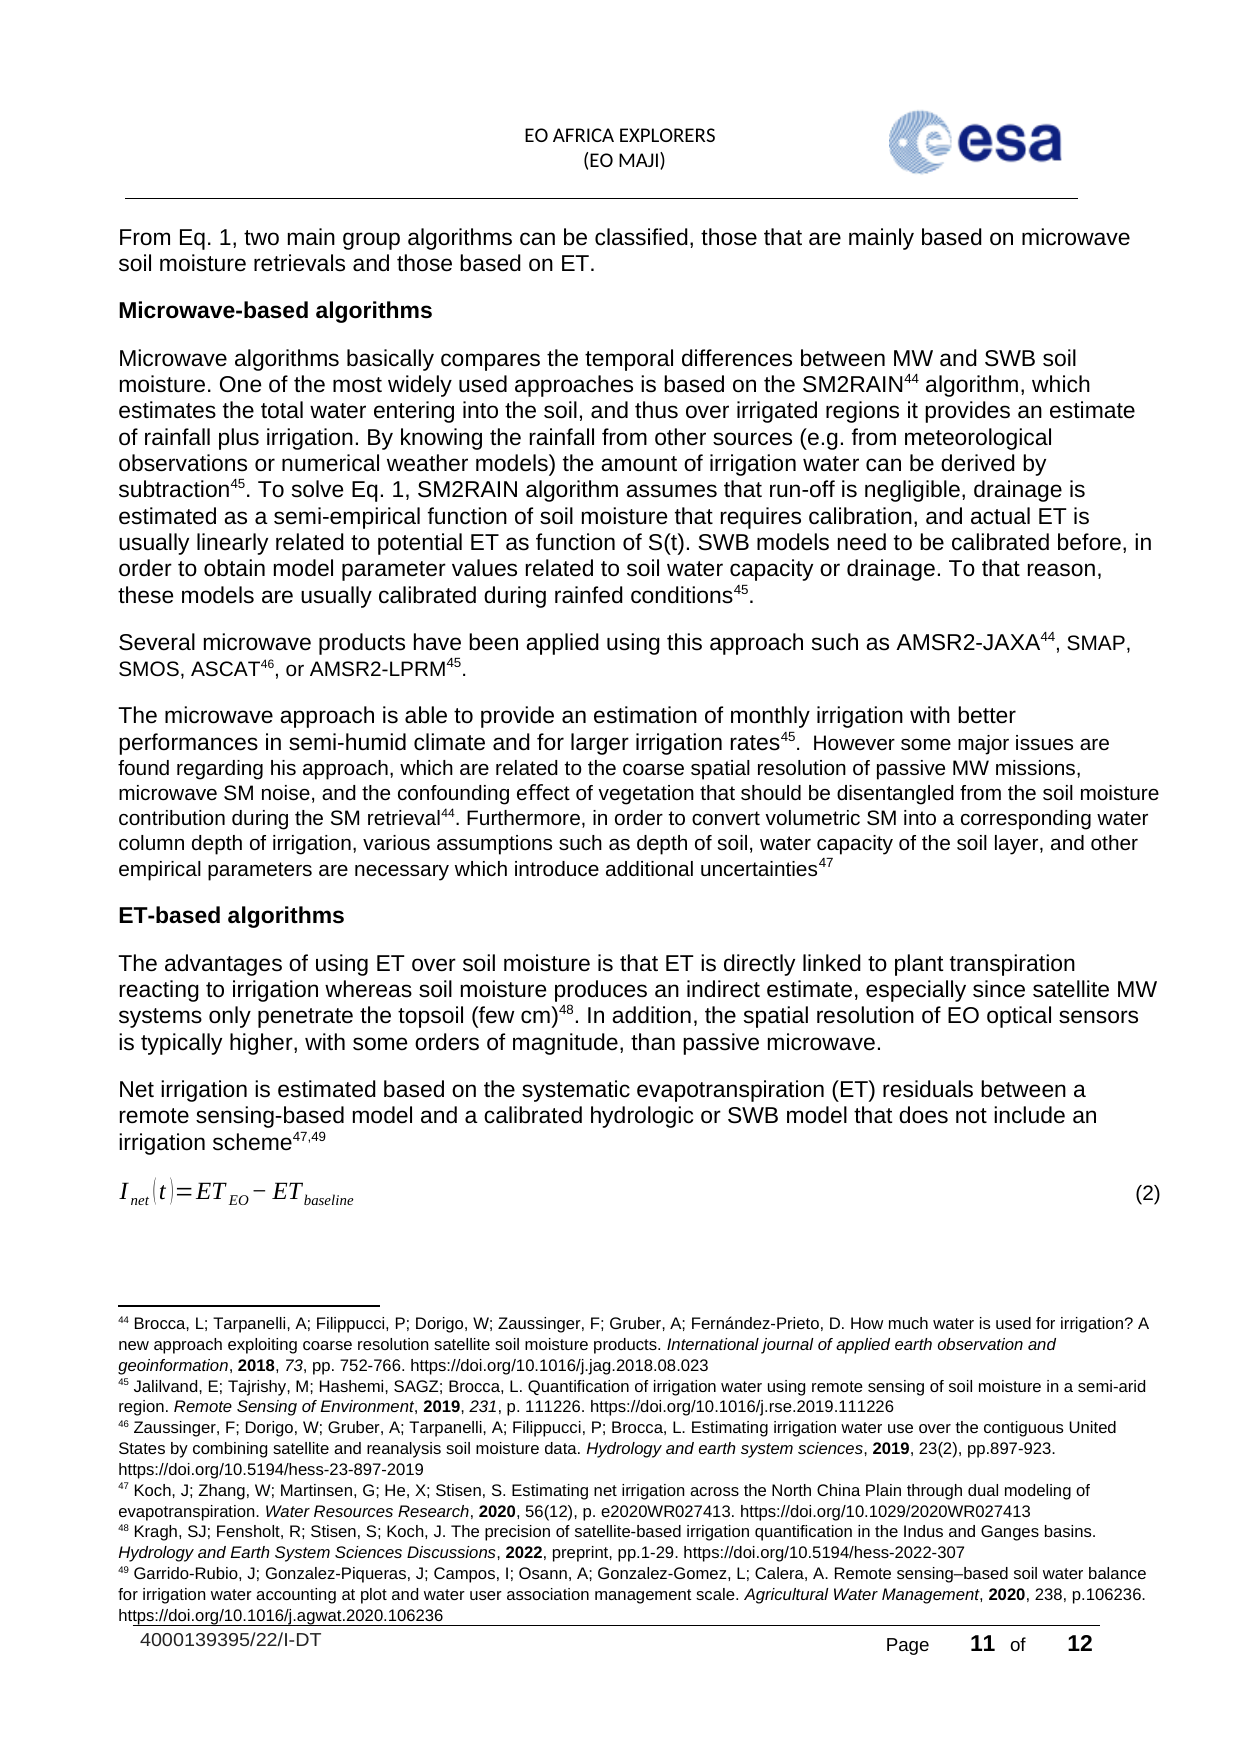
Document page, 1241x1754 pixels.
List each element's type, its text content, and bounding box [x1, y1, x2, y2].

picture [889, 106, 1062, 180]
text Brocca, L; Tarpanelli, A; Filippucci, P; Dorigo, W; Zaussinger, F; Gruber, A; Fernández-Prieto, D. How much water is used for irrigation? A new approach exploiting coarse resolution satellite soil moisture products. International journal of applied earth observation and geoinformation, 2018, 73, pp. 752-766. https://doi.org/10.1016/j.jag.2018.08.023 [118, 1312, 1161, 1375]
text Koch, J; Zhang, W; Martinsen, G; He, X; Stisen, S. Estimating net irrigation across the North China Plain through dual modeling of evapotranspiration. Water Resources Research, 2020, 56(12), p. e2020WR027413. https://doi.org/10.1029/2020WR027413 [118, 1479, 1161, 1521]
text Several microwave products have been applied using this approach such as AMSR2-JAXA44, SMAP, SMOS, ASCAT, or AMSR2-LPRM45. [118, 629, 1161, 682]
text Kragh, SJ; Fensholt, R; Stisen, S; Koch, J. The precision of satellite-based irrigation quantification in the Indus and Ganges basins. Hydrology and Earth System Sciences Discussions, 2022, preprint, pp.1-29. https://doi.org/10.5194/hess-2022-307 [118, 1521, 1161, 1562]
text ET-based algorithms [118, 902, 1161, 929]
text Microwave-based algorithms [118, 297, 1161, 324]
text From Eq. 1, two main group algorithms can be classified, those that are mainly based on microwave soil moisture retrievals and those based on ET. [118, 224, 1161, 277]
text The advantages of using ET over soil moisture is that ET is directly linked to plant transpiration reacting to irrigation whereas soil moisture produces an indirect estimate, especially since satellite MW systems only penetrate the topsoil (few cm). In addition, the spatial resolution of EO optical sensors is typically higher, with some orders of magnitude, than passive microwave. [118, 949, 1161, 1055]
text Microwave algorithms basically compares the temporal differences between MW and SWB soil moisture. One of the most widely used approaches is based on the SM2RAIN algorithm, which estimates the total water entering into the soil, and thus over irrigated regions it provides an estimate of rainfall plus irrigation. By knowing the rainfall from other sources (e.g. from meteorological observations or numerical weather models) the amount of irrigation water can be derived by subtraction. To solve Eq. 1, SM2RAIN algorithm assumes that run-off is negligible, drainage is estimated as a semi-empirical function of soil moisture that requires calibration, and actual ET is usually linearly related to potential ET as function of S(t). SWB models need to be calibrated before, in order to obtain model parameter values related to soil water capacity or drainage. To that reason, these models are usually calibrated during rainfed conditions45. [118, 344, 1161, 608]
text Net irrigation is estimated based on the systematic evapotranspiration (ET) residuals between a remote sensing‐based model and a calibrated hydrologic or SWB model that does not include an irrigation scheme47, [118, 1076, 1161, 1155]
text Jalilvand, E; Tajrishy, M; Hashemi, SAGZ; Brocca, L. Quantification of irrigation water using remote sensing of soil moisture in a semi-arid region. Remote Sensing of Environment, 2019, 231, p. 111226. https://doi.org/10.1016/j.rse.2019.111226 [118, 1375, 1161, 1416]
text Garrido-Rubio, J; Gonzalez-Piqueras, J; Campos, I; Osann, A; Gonzalez-Gomez, L; Calera, A. Remote sensing–based soil water balance for irrigation water accounting at plot and water user association management scale. Agricultural Water Management, 2020, 238, p.106236. https://doi.org/10.1016/j.agwat.2020.106236 [118, 1562, 1161, 1625]
text The microwave approach is able to provide an estimation of monthly irrigation with better performances in semi-humid climate and for larger irrigation rates45. However some major issues are found regarding his approach, which are related to the coarse spatial resolution of passive MW missions, microwave SM noise, and the confounding eﬀect of vegetation that should be disentangled from the soil moisture contribution during the SM retrieval44. Furthermore, in order to convert volumetric SM into a corresponding water column depth of irrigation, various assumptions such as depth of soil, water capacity of the soil layer, and other empirical parameters are necessary which introduce additional uncertainties [118, 702, 1161, 882]
table_header [118, 1176, 1084, 1208]
table_header (2) [1084, 1176, 1161, 1208]
text Zaussinger, F; Dorigo, W; Gruber, A; Tarpanelli, A; Filippucci, P; Brocca, L. Estimating irrigation water use over the contiguous United States by combining satellite and reanalysis soil moisture data. Hydrology and earth system sciences, 2019, 23(2), pp.897-923. https://doi.org/10.5194/hess-23-897-2019 [118, 1416, 1161, 1479]
